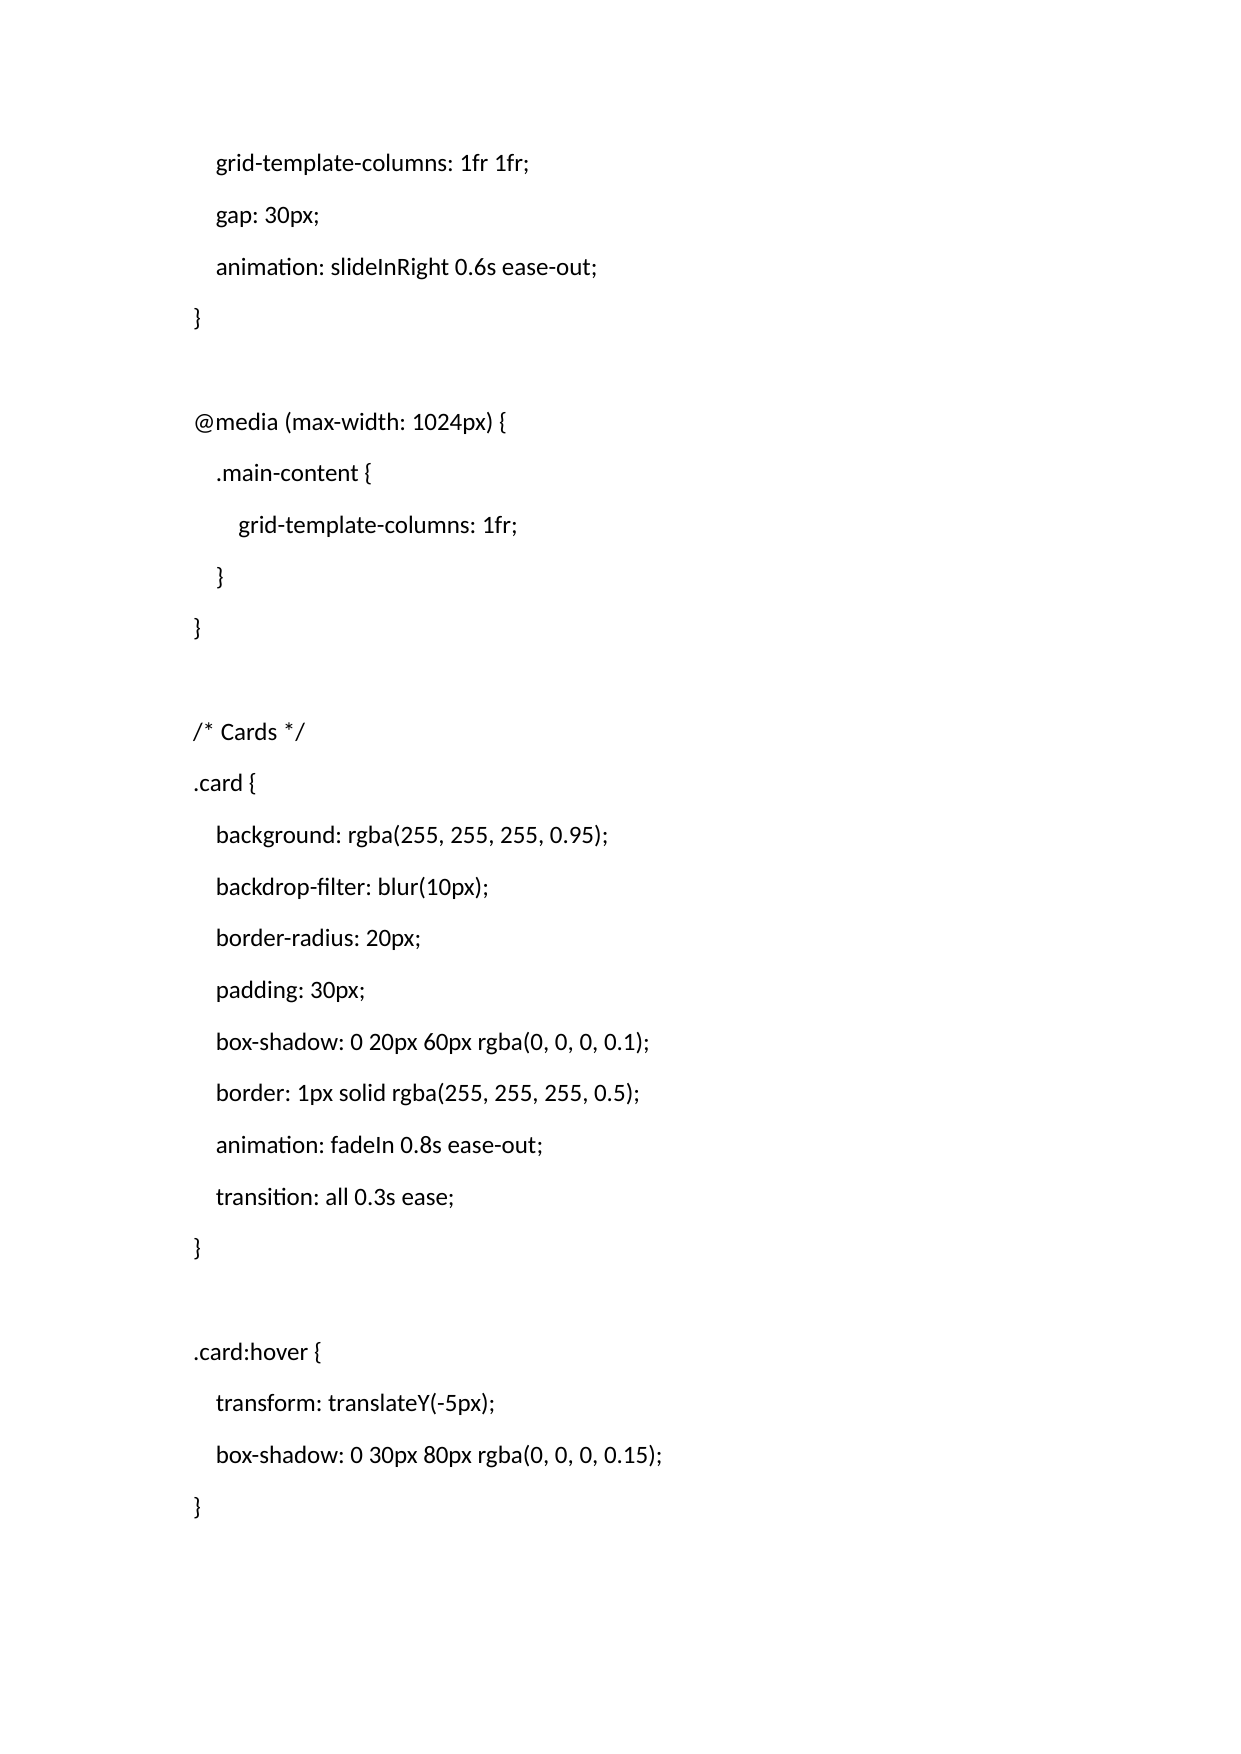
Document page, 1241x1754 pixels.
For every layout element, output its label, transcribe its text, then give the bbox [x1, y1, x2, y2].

text padding: 30px; [148, 974, 1093, 1005]
text } [148, 1233, 1093, 1263]
text transition: all 0.3s ease; [148, 1181, 1093, 1211]
text background: rgba(255, 255, 255, 0.95); [148, 819, 1093, 850]
text } [148, 561, 1093, 591]
text animation: slideInRight 0.6s ease-out; [148, 251, 1093, 281]
text gap: 30px; [148, 199, 1093, 230]
text grid-template-columns: 1fr 1fr; [148, 148, 1093, 178]
text @media (max-width: 1024px) { [148, 406, 1093, 436]
text .main-content { [148, 458, 1093, 488]
text grid-template-columns: 1fr; [148, 509, 1093, 540]
text backdrop-filter: blur(10px); [148, 871, 1093, 901]
text border-radius: 20px; [148, 923, 1093, 953]
text } [148, 1491, 1093, 1521]
text /* Cards */ [148, 716, 1093, 746]
text box-shadow: 0 20px 60px rgba(0, 0, 0, 0.1); [148, 1026, 1093, 1056]
text .card { [148, 768, 1093, 798]
text } [148, 303, 1093, 333]
text border: 1px solid rgba(255, 255, 255, 0.5); [148, 1078, 1093, 1108]
text .card:hover { [148, 1336, 1093, 1366]
text box-shadow: 0 30px 80px rgba(0, 0, 0, 0.15); [148, 1439, 1093, 1470]
text animation: fadeIn 0.8s ease-out; [148, 1129, 1093, 1160]
text transform: translateY(-5px); [148, 1388, 1093, 1418]
text } [148, 613, 1093, 643]
